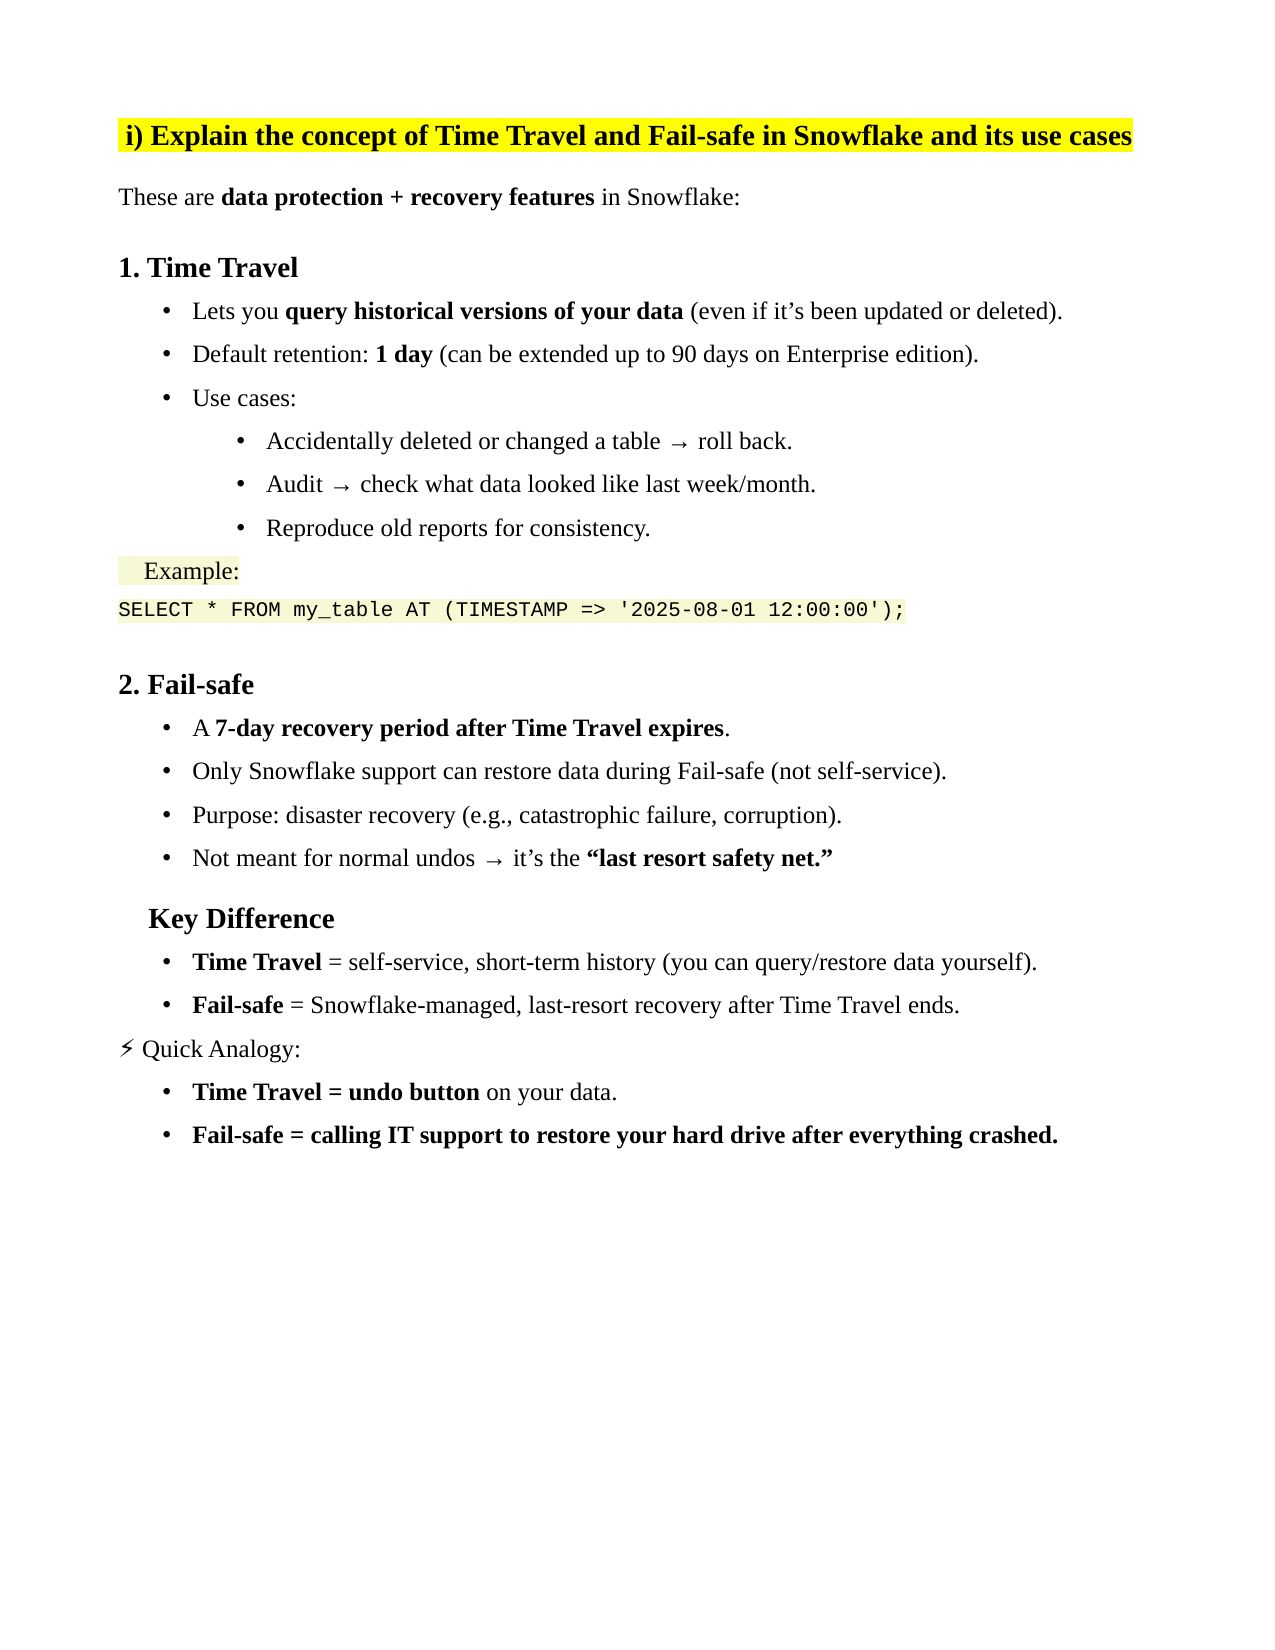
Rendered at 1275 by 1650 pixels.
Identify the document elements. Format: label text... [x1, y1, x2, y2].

text 🔎 Example: [118, 556, 1157, 585]
list Fail-safe = calling IT support to restore your hard drive after everything crashed. [162, 1120, 1157, 1149]
list Lets you query historical versions of your data (even if it’s been updated or deleted). [162, 296, 1157, 325]
list A 7-day recovery period after Time Travel expires. [162, 713, 1157, 742]
text i) Explain the concept of Time Travel and Fail-safe in Snowflake and its use cases [118, 118, 1157, 152]
list Time Travel = self-service, short-term history (you can query/restore data yourself). [162, 947, 1157, 976]
list Not meant for normal undos → it’s the “last resort safety net.” [162, 843, 1157, 872]
text SELECT * FROM my_table AT (TIMESTAMP => '2025-08-01 12:00:00'); [118, 599, 1157, 623]
list Use cases: [162, 383, 1157, 411]
list Only Snowflake support can restore data during Fail-safe (not self-service). [162, 756, 1157, 785]
list Audit → check what data looked like last week/month. [236, 469, 1157, 498]
subtitle ✅ Key Difference [118, 901, 1157, 934]
subtitle 2. Fail-safe [118, 667, 1157, 701]
list Purpose: disaster recovery (e.g., catastrophic failure, corruption). [162, 800, 1157, 828]
list Reproduce old reports for consistency. [236, 513, 1157, 541]
list Time Travel = undo button on your data. [162, 1077, 1157, 1106]
text ⚡ Quick Analogy: [118, 1034, 1157, 1062]
list Default retention: 1 day (can be extended up to 90 days on Enterprise edition). [162, 339, 1157, 368]
list Fail-safe = Snowflake-managed, last-resort recovery after Time Travel ends. [162, 990, 1157, 1019]
text These are data protection + recovery features in Snowflake: [118, 182, 1157, 210]
subtitle 1. Time Travel [118, 250, 1157, 283]
list Accidentally deleted or changed a table → roll back. [236, 426, 1157, 455]
